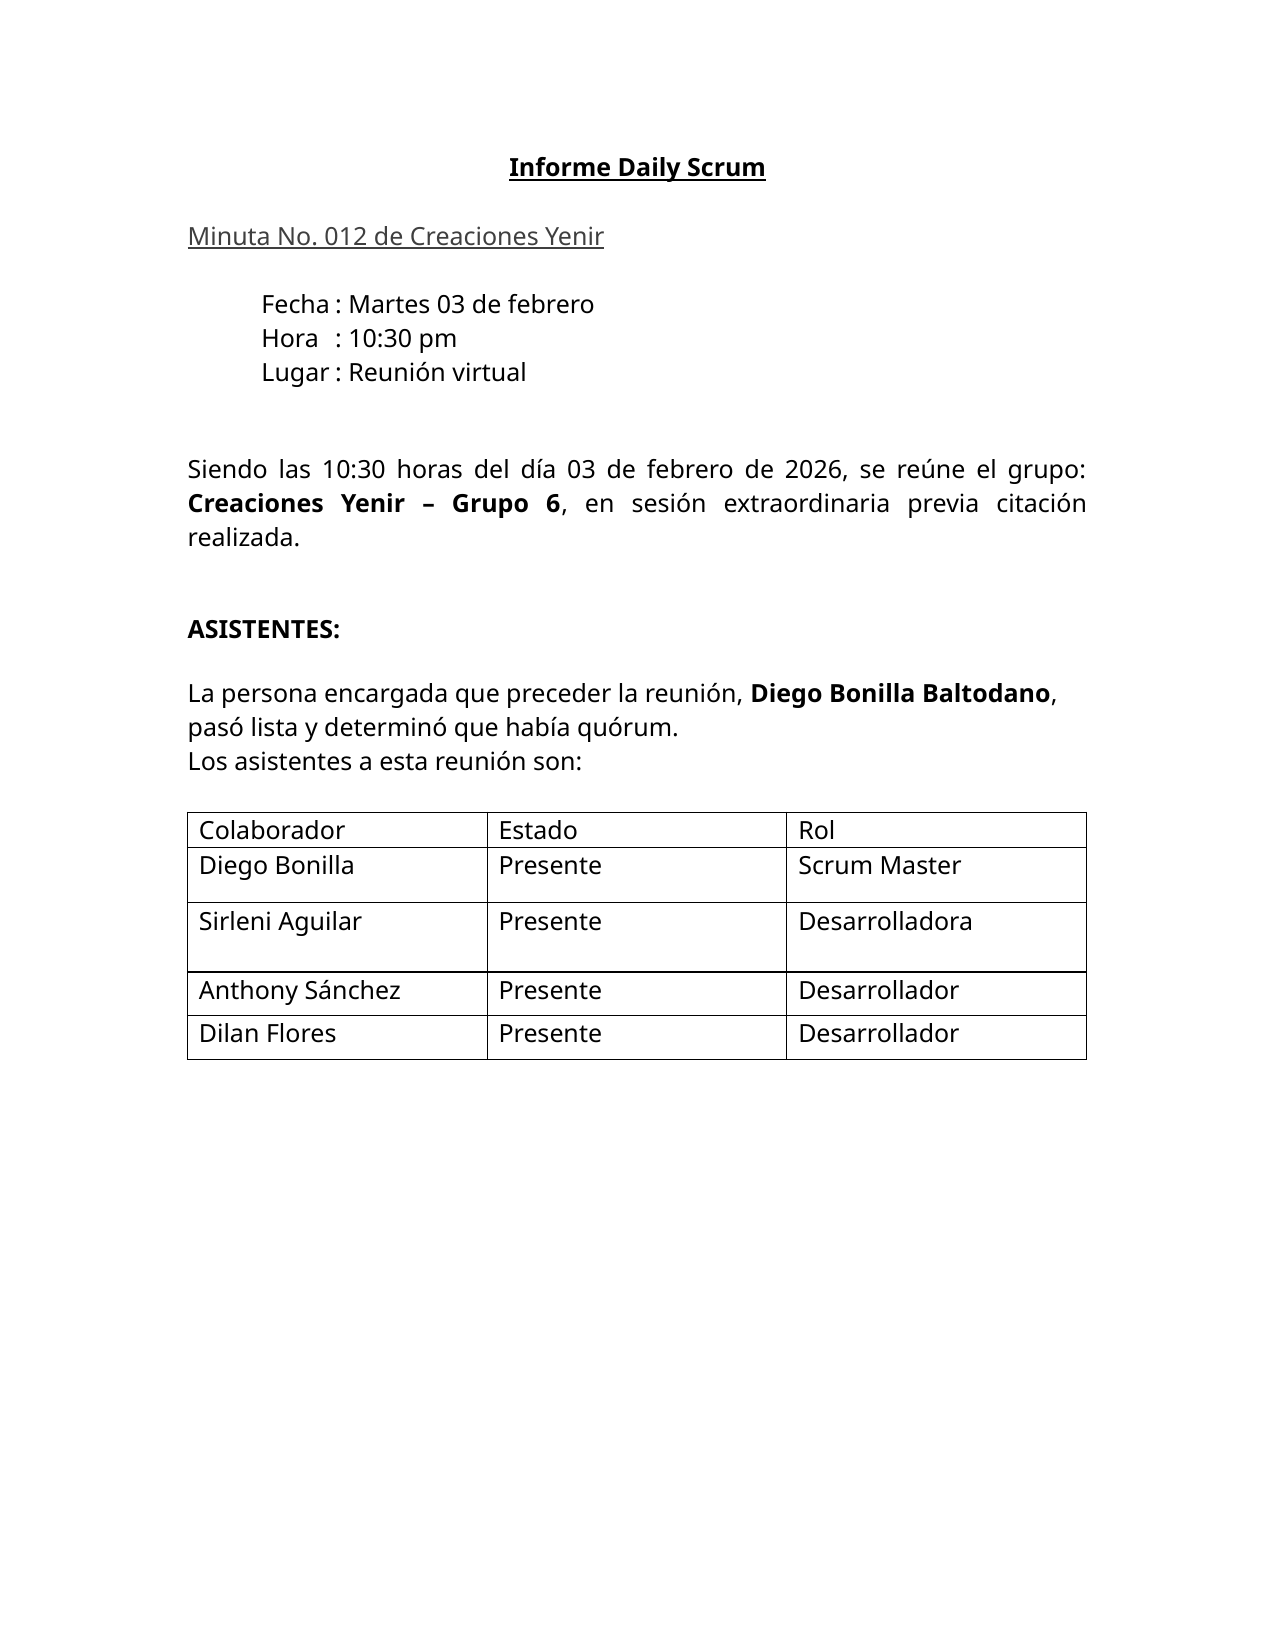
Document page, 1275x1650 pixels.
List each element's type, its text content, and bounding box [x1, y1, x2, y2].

table_header Colaborador [188, 813, 487, 847]
table_cell Diego Bonilla [188, 848, 487, 902]
text Los asistentes a esta reunión son: [187, 743, 1087, 778]
table_cell Sirleni Aguilar [188, 903, 487, 971]
table_cell Presente [488, 973, 786, 1015]
table_cell Desarrollador [787, 1016, 1086, 1059]
table_cell Presente [488, 1016, 786, 1059]
table_cell Anthony Sánchez [188, 973, 487, 1015]
table_cell Scrum Master [787, 848, 1086, 902]
table_cell Desarrollador [787, 973, 1086, 1015]
text Minuta No. 012 de Creaciones Yenir [187, 218, 1087, 252]
text ASISTENTES: [187, 612, 1087, 646]
text Lugar : Reunión virtual [187, 354, 1087, 388]
table_cell Dilan Flores [188, 1016, 487, 1059]
text Siendo las 10:30 horas del día 03 de febrero de 2026, se reúne el grupo: Creaciones Yenir – Grupo 6, en sesión extraordinaria previa citación realizada. [187, 452, 1087, 554]
text Informe Daily Scrum [187, 150, 1087, 184]
table_cell Desarrolladora [787, 903, 1086, 971]
table_header Rol [787, 813, 1086, 847]
text La persona encargada que preceder la reunión, Diego Bonilla Baltodano, pasó lista y determinó que había quórum. [187, 675, 1087, 743]
text Hora : 10:30 pm [187, 320, 1087, 354]
table_cell Presente [488, 848, 786, 902]
text Fecha : Martes 03 de febrero [187, 286, 1087, 320]
table_header Estado [488, 813, 786, 847]
table_cell Presente [488, 903, 786, 971]
